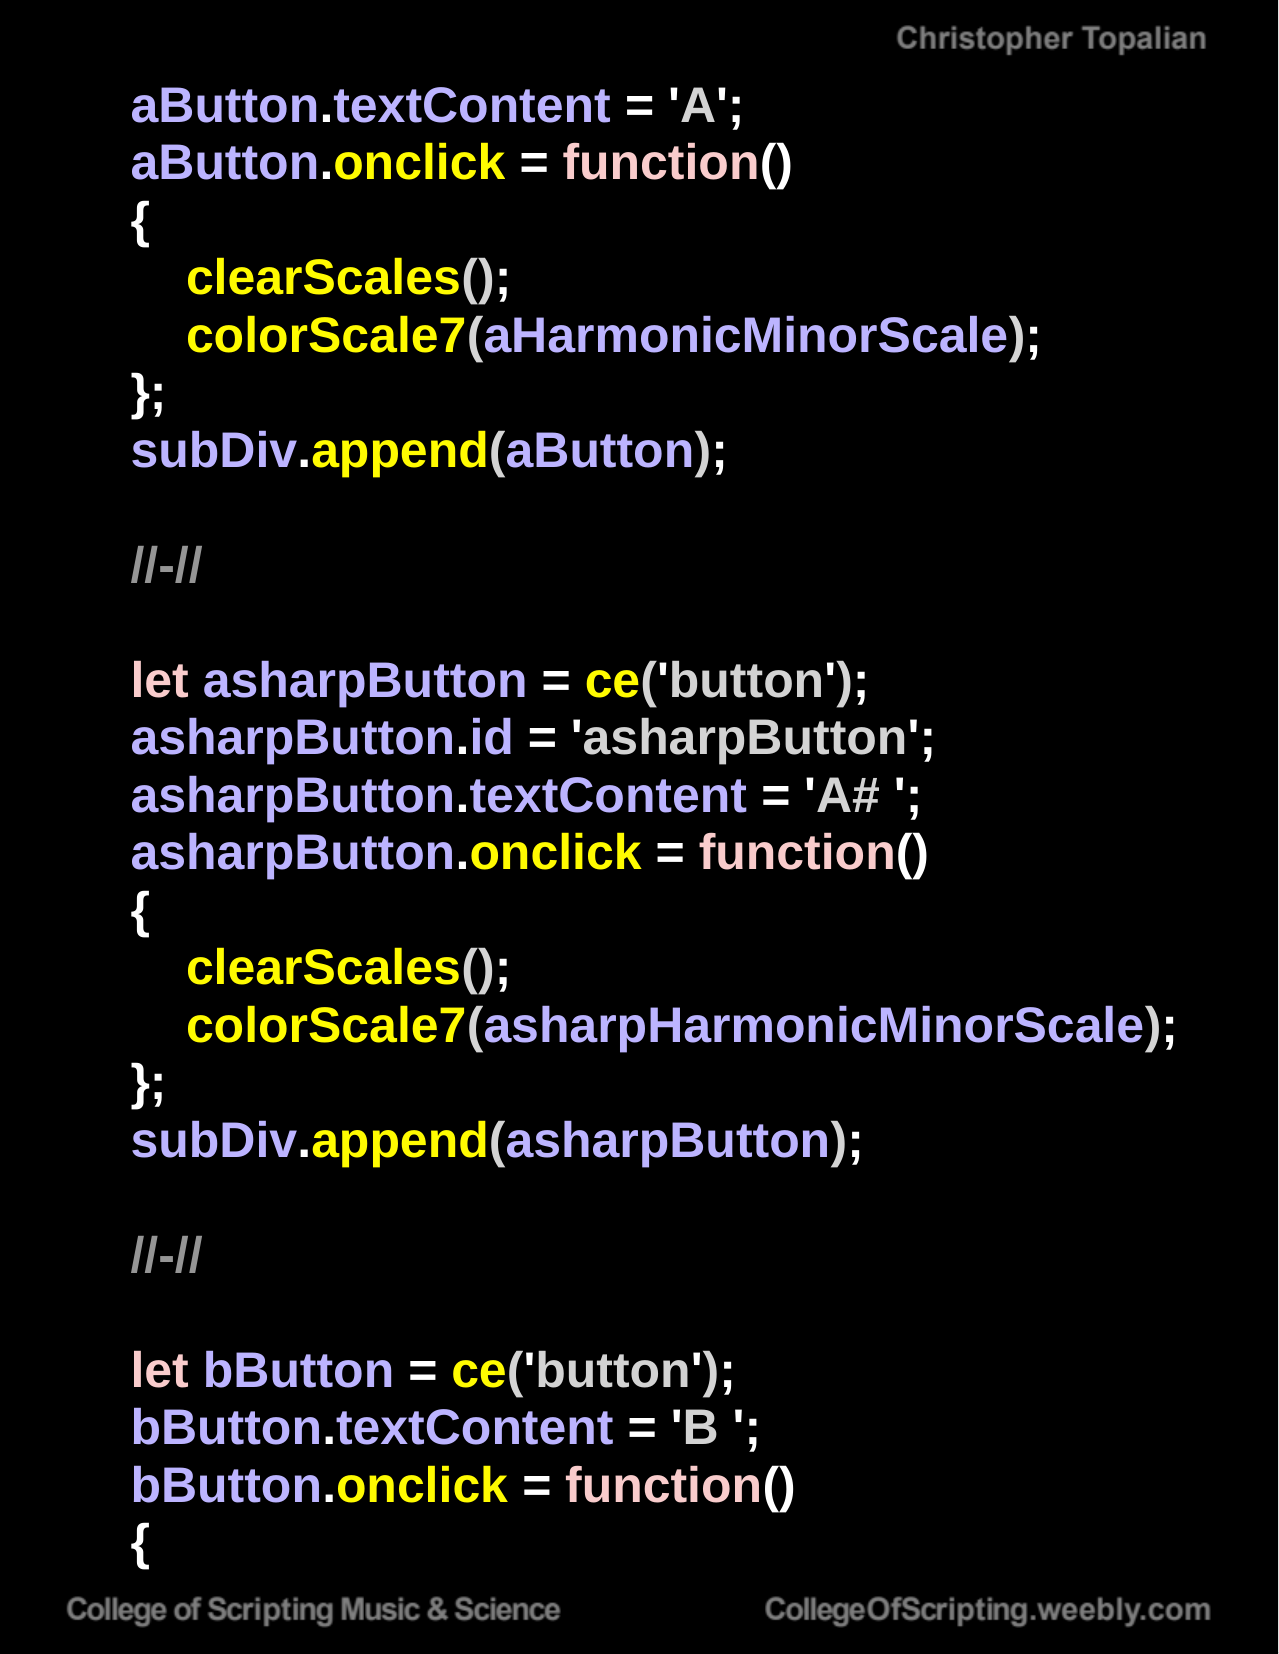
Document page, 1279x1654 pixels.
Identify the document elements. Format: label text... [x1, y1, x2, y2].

text clearScales(); [75, 937, 1203, 995]
text }; [75, 362, 1203, 420]
text asharpButton.id = 'asharpButton'; [75, 707, 1203, 765]
text clearScales(); [75, 247, 1203, 305]
text colorScale7(aHarmonicMinorScale); [75, 305, 1203, 362]
text asharpButton.onclick = function() [75, 822, 1203, 880]
text let asharpButton = ce('button'); [75, 650, 1203, 707]
text aButton.onclick = function() [75, 132, 1203, 190]
text subDiv.append(aButton); [75, 420, 1203, 477]
text asharpButton.textContent = 'A# '; [75, 765, 1203, 822]
text bButton.onclick = function() [75, 1455, 1203, 1512]
text { [75, 190, 1203, 247]
text let bButton = ce('button'); [75, 1340, 1203, 1397]
text colorScale7(asharpHarmonicMinorScale); [75, 995, 1203, 1052]
text bButton.textContent = 'B '; [75, 1397, 1203, 1455]
text }; [75, 1052, 1203, 1110]
text //-// [75, 1225, 1203, 1282]
text { [75, 1512, 1203, 1570]
text aButton.textContent = 'A'; [75, 75, 1203, 132]
text subDiv.append(asharpButton); [75, 1110, 1203, 1167]
text { [75, 880, 1203, 937]
text //-// [75, 535, 1203, 592]
